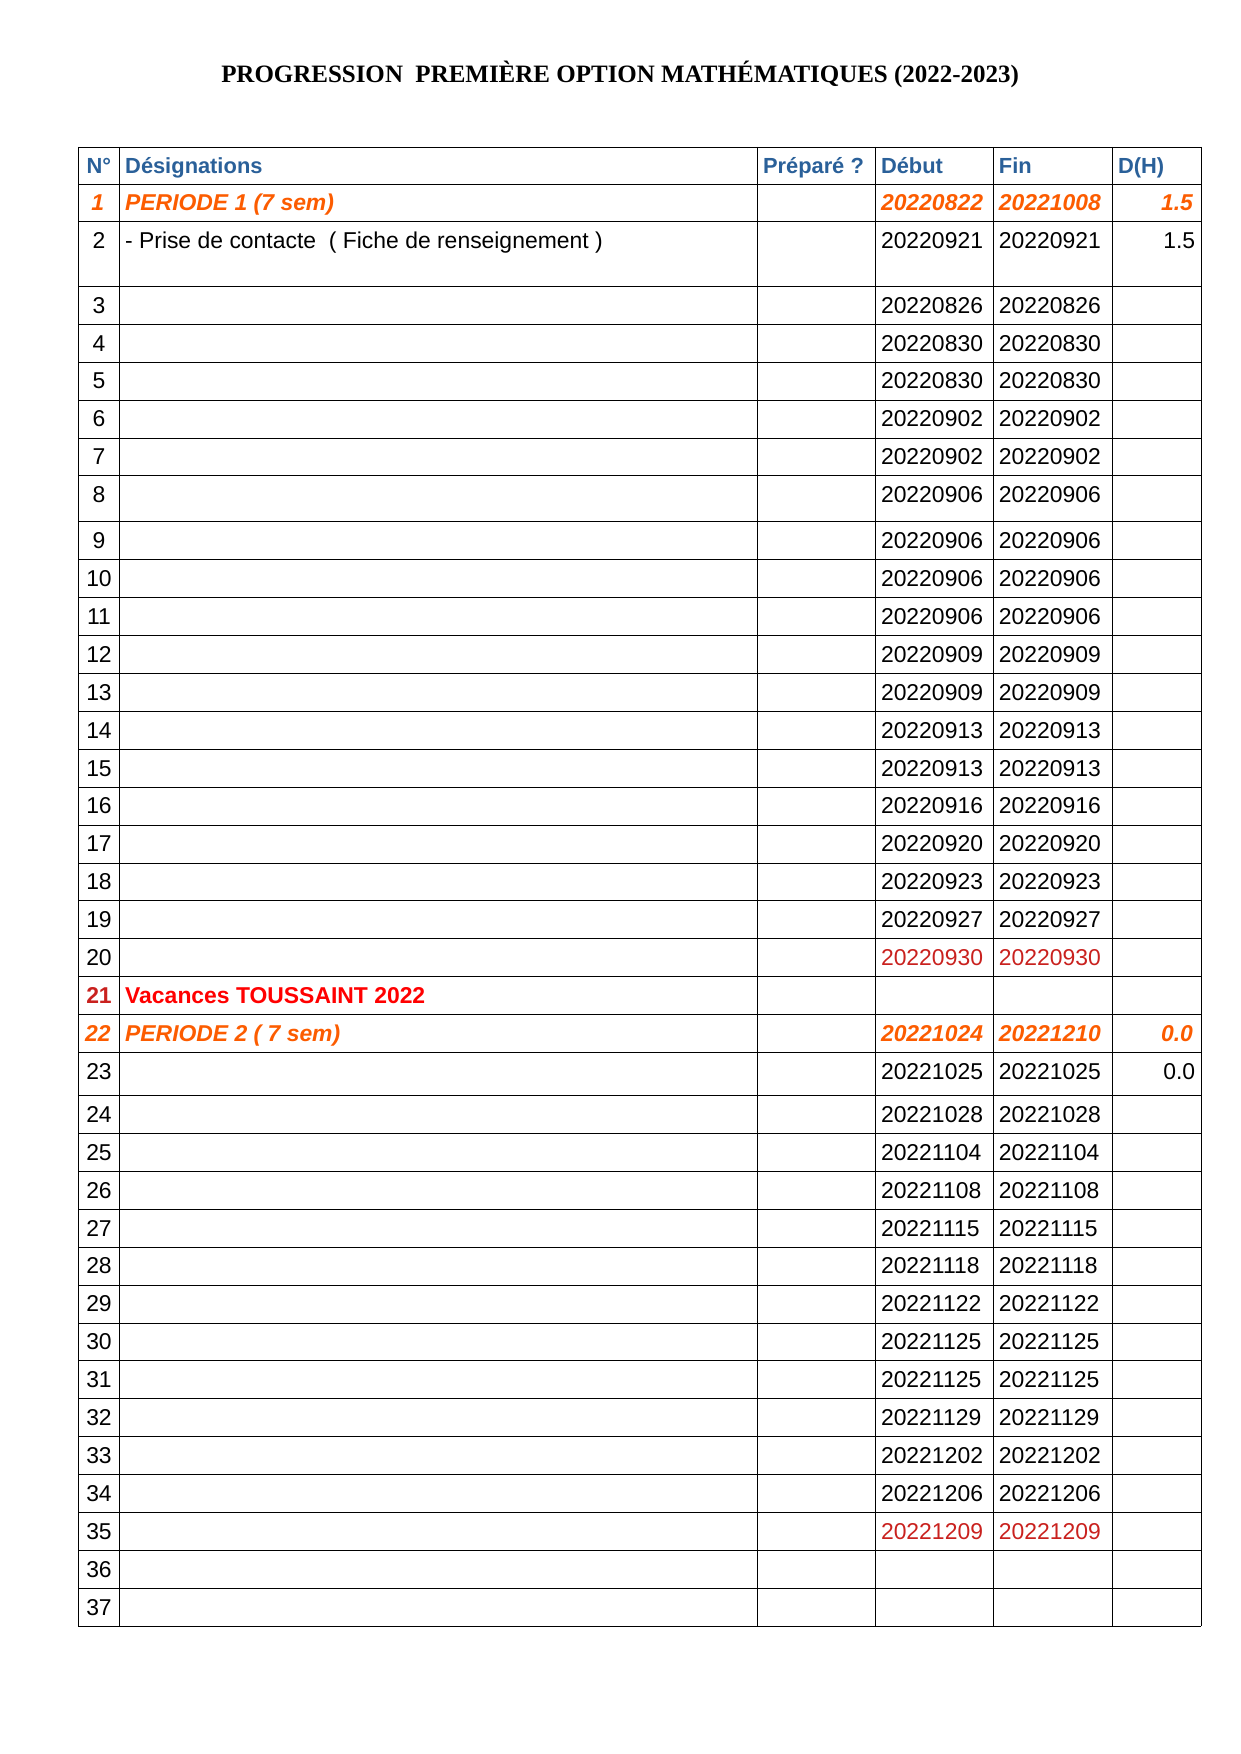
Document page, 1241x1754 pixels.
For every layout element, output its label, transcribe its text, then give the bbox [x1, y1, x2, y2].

table_cell [758, 476, 875, 521]
table_cell 7 [79, 439, 119, 475]
table_cell [758, 1134, 875, 1171]
table_cell 8 [79, 476, 119, 521]
table_cell [1113, 901, 1201, 938]
table_cell [120, 674, 757, 711]
table_cell 20221122 [876, 1286, 993, 1322]
table_cell 20220909 [994, 636, 1112, 673]
table_cell [758, 560, 875, 597]
table_cell 20220902 [994, 401, 1112, 437]
table_cell [1113, 788, 1201, 824]
table_cell [1113, 287, 1201, 324]
table_cell 21 [79, 977, 119, 1014]
table_cell [994, 977, 1112, 1014]
table_cell [120, 901, 757, 938]
table_cell [758, 788, 875, 824]
table_cell 20220921 [994, 222, 1112, 286]
table_cell [758, 1172, 875, 1209]
table_cell 20220923 [876, 864, 993, 900]
table_cell Vacances TOUSSAINT 2022 [120, 977, 757, 1014]
table_cell [758, 1015, 875, 1052]
table_cell [1113, 1172, 1201, 1209]
table_cell [758, 363, 875, 399]
table_cell 16 [79, 788, 119, 824]
table_cell 5 [79, 363, 119, 399]
table_cell [1113, 1248, 1201, 1284]
table_cell 20220913 [876, 712, 993, 749]
table_cell [120, 476, 757, 521]
table_cell [120, 1589, 757, 1626]
table_cell 6 [79, 401, 119, 437]
table_cell [120, 1096, 757, 1133]
table_cell [758, 712, 875, 749]
table_cell 3 [79, 287, 119, 324]
table_header Début [876, 148, 993, 183]
table_cell [1113, 1361, 1201, 1398]
table_cell 20221125 [876, 1361, 993, 1398]
table_cell [120, 864, 757, 900]
table_cell [758, 222, 875, 286]
table_cell [120, 598, 757, 635]
table_cell [120, 712, 757, 749]
table_cell 20220906 [876, 598, 993, 635]
table_cell 20221025 [994, 1053, 1112, 1095]
table_cell [120, 826, 757, 862]
table_cell [1113, 363, 1201, 399]
table_cell [1113, 401, 1201, 437]
table_cell [758, 1513, 875, 1550]
table_cell 20220921 [876, 222, 993, 286]
table_cell [876, 977, 993, 1014]
table_cell 20221210 [994, 1015, 1112, 1052]
table_header Fin [994, 148, 1112, 183]
table_cell [758, 401, 875, 437]
table_cell [758, 287, 875, 324]
table_cell 20221118 [876, 1248, 993, 1284]
table_cell 20220930 [876, 939, 993, 976]
table_cell 35 [79, 1513, 119, 1550]
table_cell [1113, 1551, 1201, 1588]
table_cell 20221115 [994, 1210, 1112, 1247]
table_cell [120, 1324, 757, 1360]
table_cell 20221209 [994, 1513, 1112, 1550]
table_cell 20221104 [994, 1134, 1112, 1171]
table_cell [758, 1399, 875, 1436]
table_cell 20221206 [876, 1475, 993, 1512]
table_cell [1113, 939, 1201, 976]
table_cell 20221118 [994, 1248, 1112, 1284]
table_cell 20220830 [994, 325, 1112, 362]
table_cell 0,0 [1113, 1015, 1201, 1052]
table_cell [876, 1551, 993, 1588]
table_cell [120, 788, 757, 824]
table_cell 20221129 [994, 1399, 1112, 1436]
table_cell [1113, 712, 1201, 749]
table_cell [120, 1437, 757, 1474]
table_cell 36 [79, 1551, 119, 1588]
table_cell 20220920 [994, 826, 1112, 862]
table_cell 20221008 [994, 185, 1112, 221]
table_cell [1113, 1286, 1201, 1322]
table_cell 33 [79, 1437, 119, 1474]
table_cell 20220826 [994, 287, 1112, 324]
table_cell 20220913 [994, 712, 1112, 749]
table_cell 20220826 [876, 287, 993, 324]
table_cell 0,0 [1113, 1053, 1201, 1095]
table_cell [120, 522, 757, 559]
table_cell [758, 598, 875, 635]
table_cell 20221108 [994, 1172, 1112, 1209]
table_cell 20220906 [876, 560, 993, 597]
table_cell 2 [79, 222, 119, 286]
table_cell 18 [79, 864, 119, 900]
table_cell 20221202 [876, 1437, 993, 1474]
table_cell 20220930 [994, 939, 1112, 976]
table_cell - Prise de contacte ( Fiche de renseignement ) [120, 222, 757, 286]
table_cell 11 [79, 598, 119, 635]
table_cell [758, 439, 875, 475]
table_cell 20220916 [994, 788, 1112, 824]
table_cell 20220923 [994, 864, 1112, 900]
table_cell 13 [79, 674, 119, 711]
table_cell [758, 1053, 875, 1095]
table_cell 31 [79, 1361, 119, 1398]
table_cell 32 [79, 1399, 119, 1436]
table_cell [1113, 674, 1201, 711]
table_header D(H) [1113, 148, 1201, 183]
table_cell 1,5 [1113, 185, 1201, 221]
table_cell 20220909 [876, 636, 993, 673]
table_cell [1113, 636, 1201, 673]
table_cell [758, 1248, 875, 1284]
table_cell [1113, 522, 1201, 559]
table_cell [1113, 750, 1201, 787]
table_cell 20221025 [876, 1053, 993, 1095]
table_cell 20220906 [994, 522, 1112, 559]
table_cell [120, 1210, 757, 1247]
table_cell 20220906 [994, 476, 1112, 521]
table_cell [758, 901, 875, 938]
table_cell [758, 1286, 875, 1322]
table_cell 1 [79, 185, 119, 221]
table_cell 20221206 [994, 1475, 1112, 1512]
table_cell [758, 674, 875, 711]
table_cell 20221209 [876, 1513, 993, 1550]
table_cell [120, 287, 757, 324]
table_cell 19 [79, 901, 119, 938]
table_cell 20220830 [876, 363, 993, 399]
table_cell [758, 1361, 875, 1398]
table_cell [120, 1399, 757, 1436]
table_cell [1113, 826, 1201, 862]
table_cell [758, 750, 875, 787]
table_cell [1113, 560, 1201, 597]
table_cell 20221125 [876, 1324, 993, 1360]
table_cell 20 [79, 939, 119, 976]
table_cell 12 [79, 636, 119, 673]
table_cell 34 [79, 1475, 119, 1512]
table_cell [758, 1324, 875, 1360]
table_cell [120, 1513, 757, 1550]
table_cell [758, 325, 875, 362]
table_cell [1113, 1399, 1201, 1436]
table_cell [120, 401, 757, 437]
table_cell [1113, 439, 1201, 475]
table_cell [120, 1361, 757, 1398]
table_cell [758, 522, 875, 559]
table_cell [994, 1551, 1112, 1588]
table_cell [758, 1551, 875, 1588]
table_cell 20220920 [876, 826, 993, 862]
table_cell 20220927 [876, 901, 993, 938]
table_cell 20221122 [994, 1286, 1112, 1322]
table_cell 20221028 [994, 1096, 1112, 1133]
table_cell [120, 1286, 757, 1322]
table_cell 20221115 [876, 1210, 993, 1247]
table_cell [758, 1589, 875, 1626]
table_cell 20220822 [876, 185, 993, 221]
table_cell [120, 1134, 757, 1171]
table_cell 9 [79, 522, 119, 559]
table_cell 20220902 [876, 401, 993, 437]
table_cell [120, 439, 757, 475]
table_cell [120, 325, 757, 362]
table_cell 20220927 [994, 901, 1112, 938]
table_cell [876, 1589, 993, 1626]
table_cell 20221024 [876, 1015, 993, 1052]
table_cell 24 [79, 1096, 119, 1133]
table_cell [758, 1437, 875, 1474]
table_cell 28 [79, 1248, 119, 1284]
table_cell [758, 1210, 875, 1247]
table_cell [758, 939, 875, 976]
table_cell 20220906 [876, 522, 993, 559]
table_cell [120, 636, 757, 673]
table_cell 20221104 [876, 1134, 993, 1171]
table_cell 20221125 [994, 1324, 1112, 1360]
table_cell [1113, 476, 1201, 521]
table_cell [1113, 977, 1201, 1014]
table_cell PERIODE 1 (7 sem) [120, 185, 757, 221]
table_cell 27 [79, 1210, 119, 1247]
table_cell 20220906 [994, 598, 1112, 635]
table_cell 20220902 [994, 439, 1112, 475]
table_cell [1113, 598, 1201, 635]
table_cell 26 [79, 1172, 119, 1209]
table_cell [120, 1475, 757, 1512]
table_cell [758, 636, 875, 673]
table_cell [758, 185, 875, 221]
table_cell 20221202 [994, 1437, 1112, 1474]
table_cell [1113, 1134, 1201, 1171]
table_cell [120, 560, 757, 597]
table_cell 14 [79, 712, 119, 749]
table_cell [1113, 1475, 1201, 1512]
table_cell PERIODE 2 ( 7 sem) [120, 1015, 757, 1052]
table_cell 20220830 [876, 325, 993, 362]
table_cell [1113, 1513, 1201, 1550]
table_cell 25 [79, 1134, 119, 1171]
table_cell [1113, 325, 1201, 362]
table_header N° [79, 148, 119, 183]
table_cell 20220906 [876, 476, 993, 521]
table_cell [758, 864, 875, 900]
table_cell [120, 363, 757, 399]
table_cell 20220909 [994, 674, 1112, 711]
table_cell 20221125 [994, 1361, 1112, 1398]
table_cell [120, 939, 757, 976]
table_cell 37 [79, 1589, 119, 1626]
table_cell 20220909 [876, 674, 993, 711]
table_cell 20220916 [876, 788, 993, 824]
table_cell 22 [79, 1015, 119, 1052]
table_cell [758, 826, 875, 862]
table_cell 20220906 [994, 560, 1112, 597]
table_cell [120, 750, 757, 787]
table_cell [1113, 1589, 1201, 1626]
table_cell [758, 977, 875, 1014]
table_cell [1113, 1096, 1201, 1133]
table_cell 20220913 [994, 750, 1112, 787]
table_cell [1113, 1324, 1201, 1360]
table_cell [1113, 1437, 1201, 1474]
table_header Préparé ? [758, 148, 875, 183]
table_cell 20221129 [876, 1399, 993, 1436]
table_cell 20220830 [994, 363, 1112, 399]
table_cell [758, 1096, 875, 1133]
table_cell 17 [79, 826, 119, 862]
table_cell 23 [79, 1053, 119, 1095]
table_header Désignations [120, 148, 757, 183]
table_cell 4 [79, 325, 119, 362]
table_cell 30 [79, 1324, 119, 1360]
table_cell [120, 1551, 757, 1588]
table_cell 20221028 [876, 1096, 993, 1133]
table_cell [758, 1475, 875, 1512]
table_cell [1113, 1210, 1201, 1247]
table_cell 15 [79, 750, 119, 787]
table_cell [120, 1248, 757, 1284]
table_cell [120, 1172, 757, 1209]
table_cell 29 [79, 1286, 119, 1322]
table_cell [1113, 864, 1201, 900]
table_cell 20220902 [876, 439, 993, 475]
table_cell 1,5 [1113, 222, 1201, 286]
table_cell 20221108 [876, 1172, 993, 1209]
table_cell [120, 1053, 757, 1095]
table_cell 10 [79, 560, 119, 597]
table_cell 20220913 [876, 750, 993, 787]
table_cell [994, 1589, 1112, 1626]
